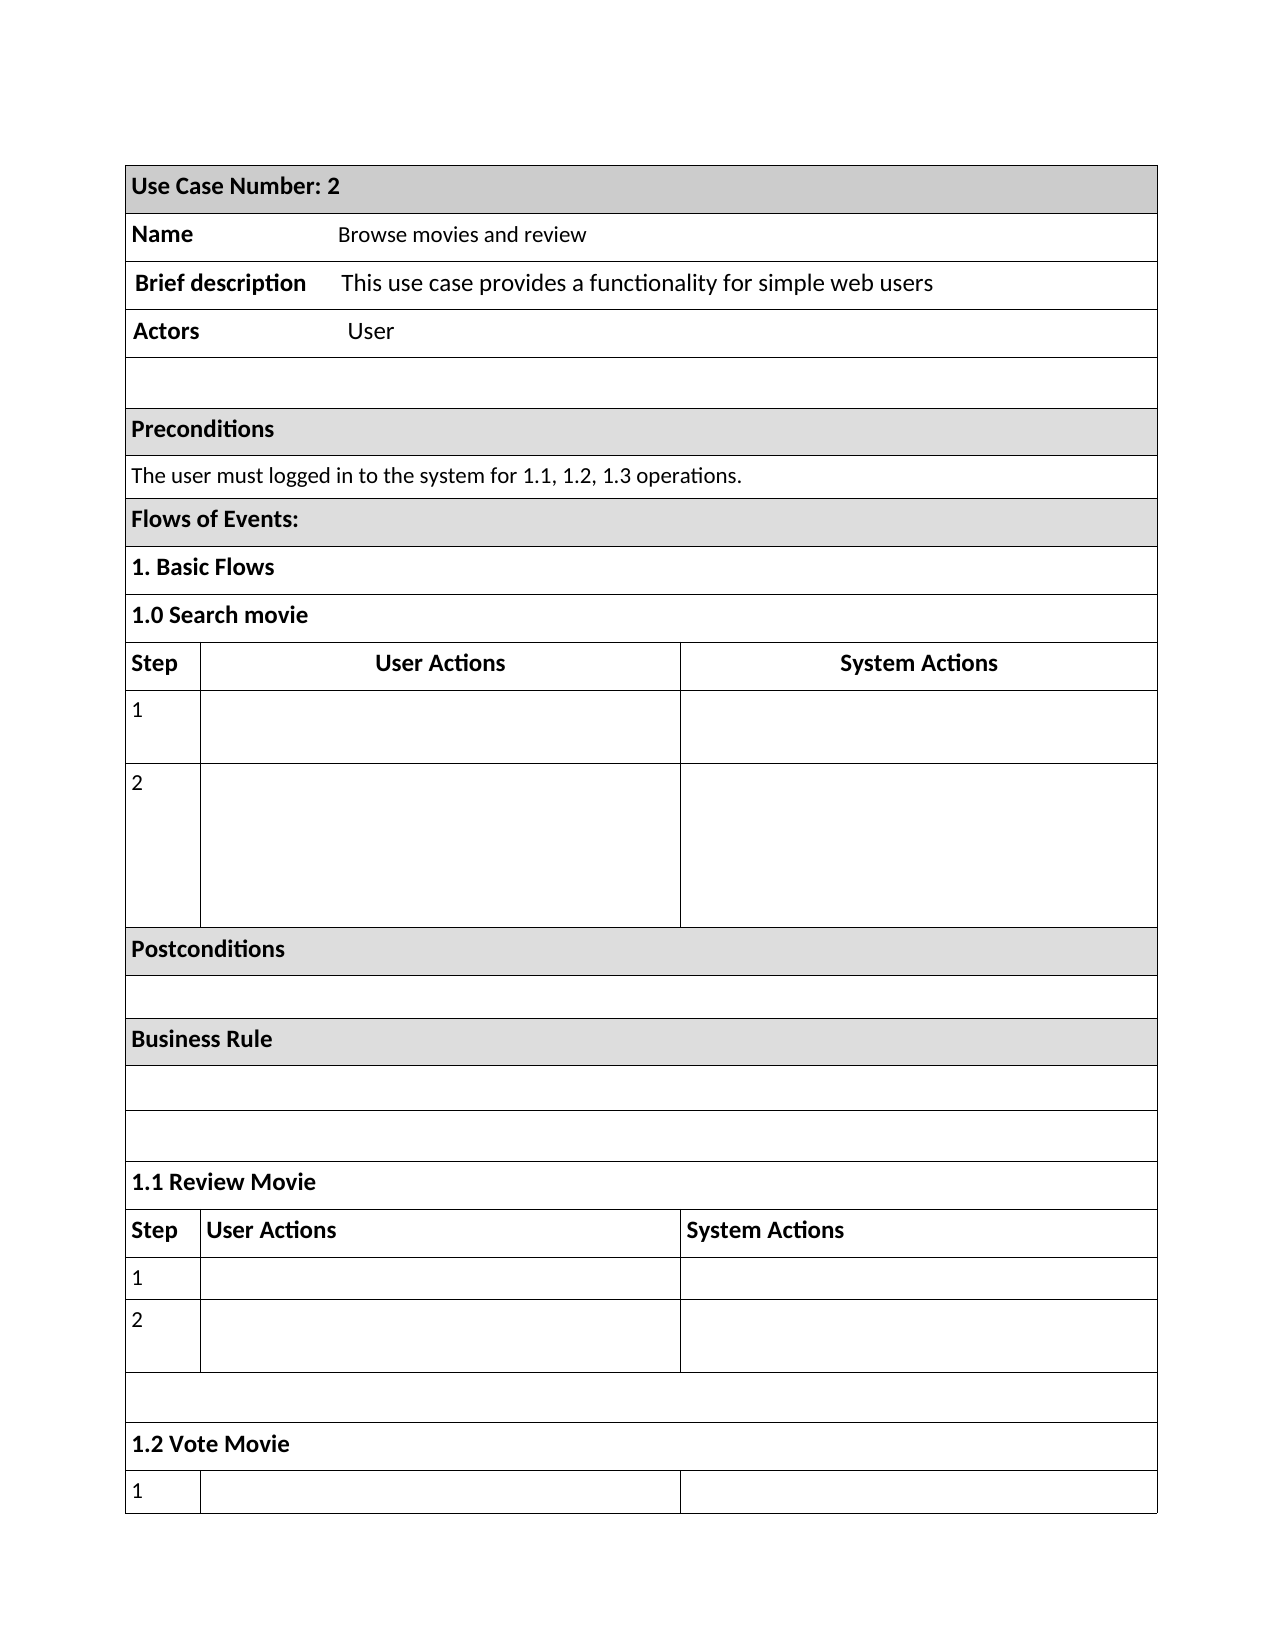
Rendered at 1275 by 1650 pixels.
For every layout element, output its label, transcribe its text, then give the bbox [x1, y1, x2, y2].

table_cell [681, 1471, 1157, 1512]
table_cell 1. Basic Flows [126, 547, 1157, 594]
table_cell System Actions [681, 643, 1157, 690]
table_cell [201, 1258, 680, 1299]
table_cell Flows of Events: [126, 499, 1157, 546]
table_cell [126, 976, 1157, 1017]
table_cell [126, 1066, 1157, 1110]
table_cell [126, 1373, 1157, 1422]
table_cell [126, 1111, 1157, 1161]
table_cell 1.2 Vote Movie [126, 1423, 1157, 1470]
table_cell [126, 358, 1157, 407]
table_cell The user must logged in to the system for 1.1, 1.2, 1.3 operations. [126, 456, 1157, 498]
table_cell 1 [126, 1258, 200, 1299]
table_cell [681, 1258, 1157, 1299]
table_cell [681, 691, 1157, 762]
table_cell Business Rule [126, 1019, 1157, 1065]
table_cell [201, 1471, 680, 1512]
table_cell 1.0 Search movie [126, 595, 1157, 642]
table_cell System Actions [681, 1210, 1157, 1257]
table_cell User Actions [201, 1210, 680, 1257]
table_cell Preconditions [126, 409, 1157, 455]
table_cell [201, 1300, 680, 1372]
table_cell 1 [126, 1471, 200, 1512]
table_cell Actors User [126, 310, 1157, 357]
table_cell 2 [126, 1300, 200, 1372]
table_cell Step [126, 1210, 200, 1257]
table_cell Postconditions [126, 928, 1157, 975]
table_cell Name Browse movies and review [126, 214, 1157, 261]
table_cell Step [126, 643, 200, 690]
table_cell Brief description This use case provides a functionality for simple web users [126, 262, 1157, 309]
table_cell User Actions [201, 643, 680, 690]
table_cell [201, 764, 680, 927]
table_cell 1.1 Review Movie [126, 1162, 1157, 1209]
table_cell [681, 764, 1157, 927]
table_cell 1 [126, 691, 200, 762]
table_cell 2 [126, 764, 200, 927]
table_cell [201, 691, 680, 762]
table_cell [681, 1300, 1157, 1372]
table_header Use Case Number: 2 [126, 166, 1157, 213]
